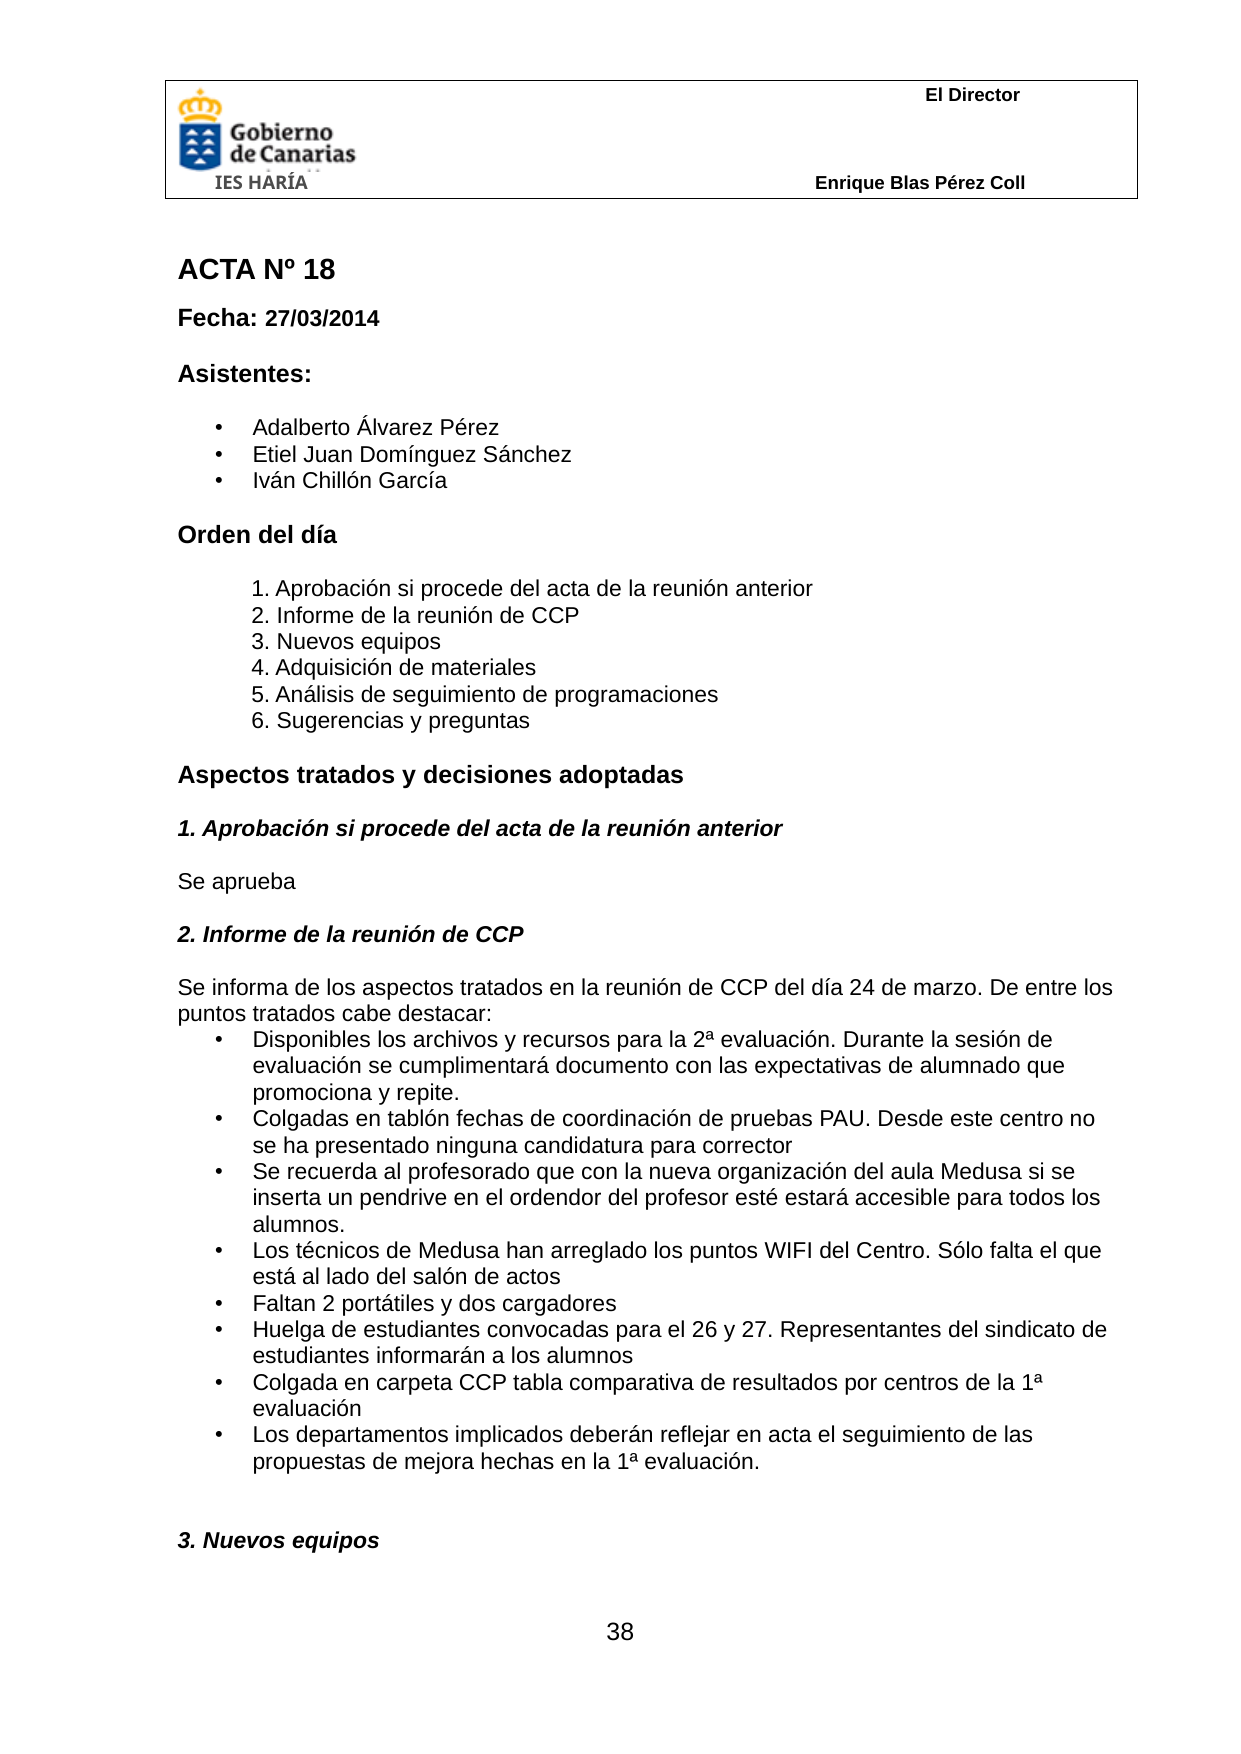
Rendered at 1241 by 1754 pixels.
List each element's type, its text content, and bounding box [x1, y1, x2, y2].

subtitle 2. Informe de la reunión de CCP [177, 921, 1122, 947]
picture [173, 85, 359, 172]
subtitle ACTA Nº 18 [177, 252, 1122, 285]
list Los técnicos de Medusa han arreglado los puntos WIFI del Centro. Sólo falta el que está al lado del salón de actos [215, 1237, 1122, 1290]
subtitle Asistentes: [177, 358, 1122, 387]
text 4. Adquisición de materiales [251, 654, 1122, 681]
list Colgada en carpeta CCP tabla comparativa de resultados por centros de la 1ª evaluación [215, 1369, 1122, 1421]
list Se recuerda al profesorado que con la nueva organización del aula Medusa si se inserta un pendrive en el ordendor del profesor esté estará accesible para todos los alumnos. [215, 1158, 1122, 1237]
text 3. Nuevos equipos [251, 628, 1122, 654]
text Se aprueba [177, 868, 1122, 894]
list Etiel Juan Domínguez Sánchez [215, 441, 1122, 467]
list Los departamentos implicados deberán reflejar en acta el seguimiento de las propuestas de mejora hechas en la 1ª evaluación. [215, 1421, 1122, 1474]
subtitle Orden del día [177, 519, 1122, 548]
list Disponibles los archivos y recursos para la 2ª evaluación. Durante la sesión de evaluación se cumplimentará documento con las expectativas de alumnado que promociona y repite. [215, 1026, 1122, 1105]
text Se informa de los aspectos tratados en la reunión de CCP del día 24 de marzo. De entre los puntos tratados cabe destacar: [177, 973, 1122, 1026]
text 2. Informe de la reunión de CCP [251, 602, 1122, 628]
subtitle Fecha: 27/03/2014 [177, 303, 1122, 332]
text 1. Aprobación si procede del acta de la reunión anterior [251, 575, 1122, 602]
list Faltan 2 portátiles y dos cargadores [215, 1290, 1122, 1316]
list Huelga de estudiantes convocadas para el 26 y 27. Representantes del sindicato de estudiantes informarán a los alumnos [215, 1316, 1122, 1369]
list Adalberto Álvarez Pérez [215, 414, 1122, 441]
text 5. Análisis de seguimiento de programaciones [251, 681, 1122, 707]
subtitle 3. Nuevos equipos [177, 1527, 1122, 1553]
subtitle 1. Aprobación si procede del acta de la reunión anterior [177, 815, 1122, 842]
list Iván Chillón García [215, 467, 1122, 493]
subtitle Aspectos tratados y decisiones adoptadas [177, 760, 1122, 788]
text 6. Sugerencias y preguntas [251, 707, 1122, 733]
list Colgadas en tablón fechas de coordinación de pruebas PAU. Desde este centro no se ha presentado ninguna candidatura para corrector [215, 1105, 1122, 1158]
